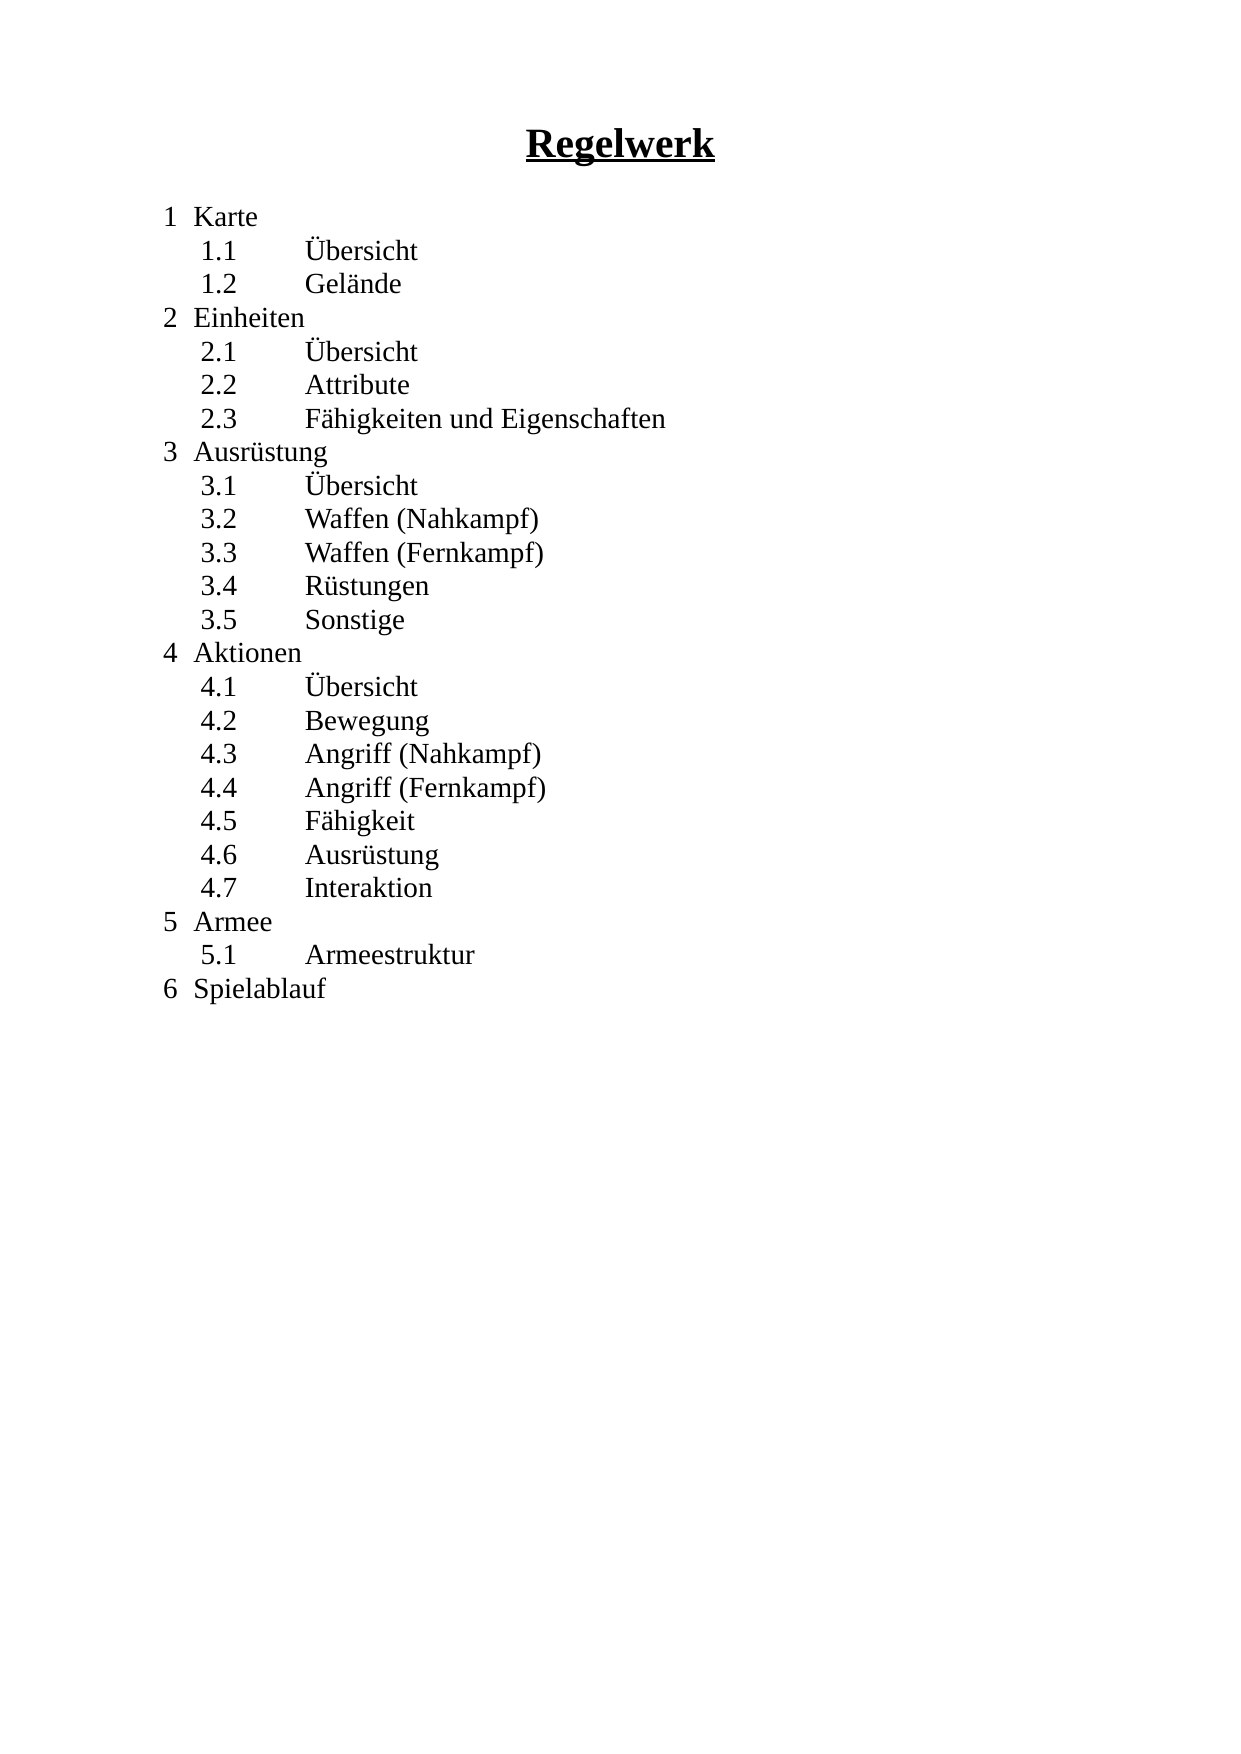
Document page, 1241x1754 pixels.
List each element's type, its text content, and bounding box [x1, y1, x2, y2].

list Bewegung [193, 703, 1122, 736]
list Spielablauf [156, 971, 1122, 1004]
list Einheiten [156, 300, 1122, 334]
list Karte [156, 199, 1122, 233]
list Ausrüstung [193, 837, 1122, 870]
list Interaktion [193, 870, 1122, 904]
list Armee [156, 904, 1122, 937]
list Angriff (Nahkampf) [193, 736, 1122, 770]
list Aktionen [156, 636, 1122, 669]
list Armeestruktur [193, 937, 1122, 971]
list Übersicht [193, 334, 1122, 367]
list Ausrüstung [156, 434, 1122, 468]
list Gelände [193, 267, 1122, 300]
list Attribute [193, 367, 1122, 401]
list Rüstungen [193, 568, 1122, 602]
list Übersicht [193, 468, 1122, 501]
list Fähigkeiten und Eigenschaften [193, 401, 1122, 434]
list Sonstige [193, 602, 1122, 636]
text Regelwerk [118, 118, 1122, 166]
list Angriff (Fernkampf) [193, 770, 1122, 803]
list Übersicht [193, 233, 1122, 267]
list Waffen (Fernkampf) [193, 535, 1122, 568]
list Waffen (Nahkampf) [193, 501, 1122, 535]
list Übersicht [193, 669, 1122, 703]
list Fähigkeit [193, 803, 1122, 837]
